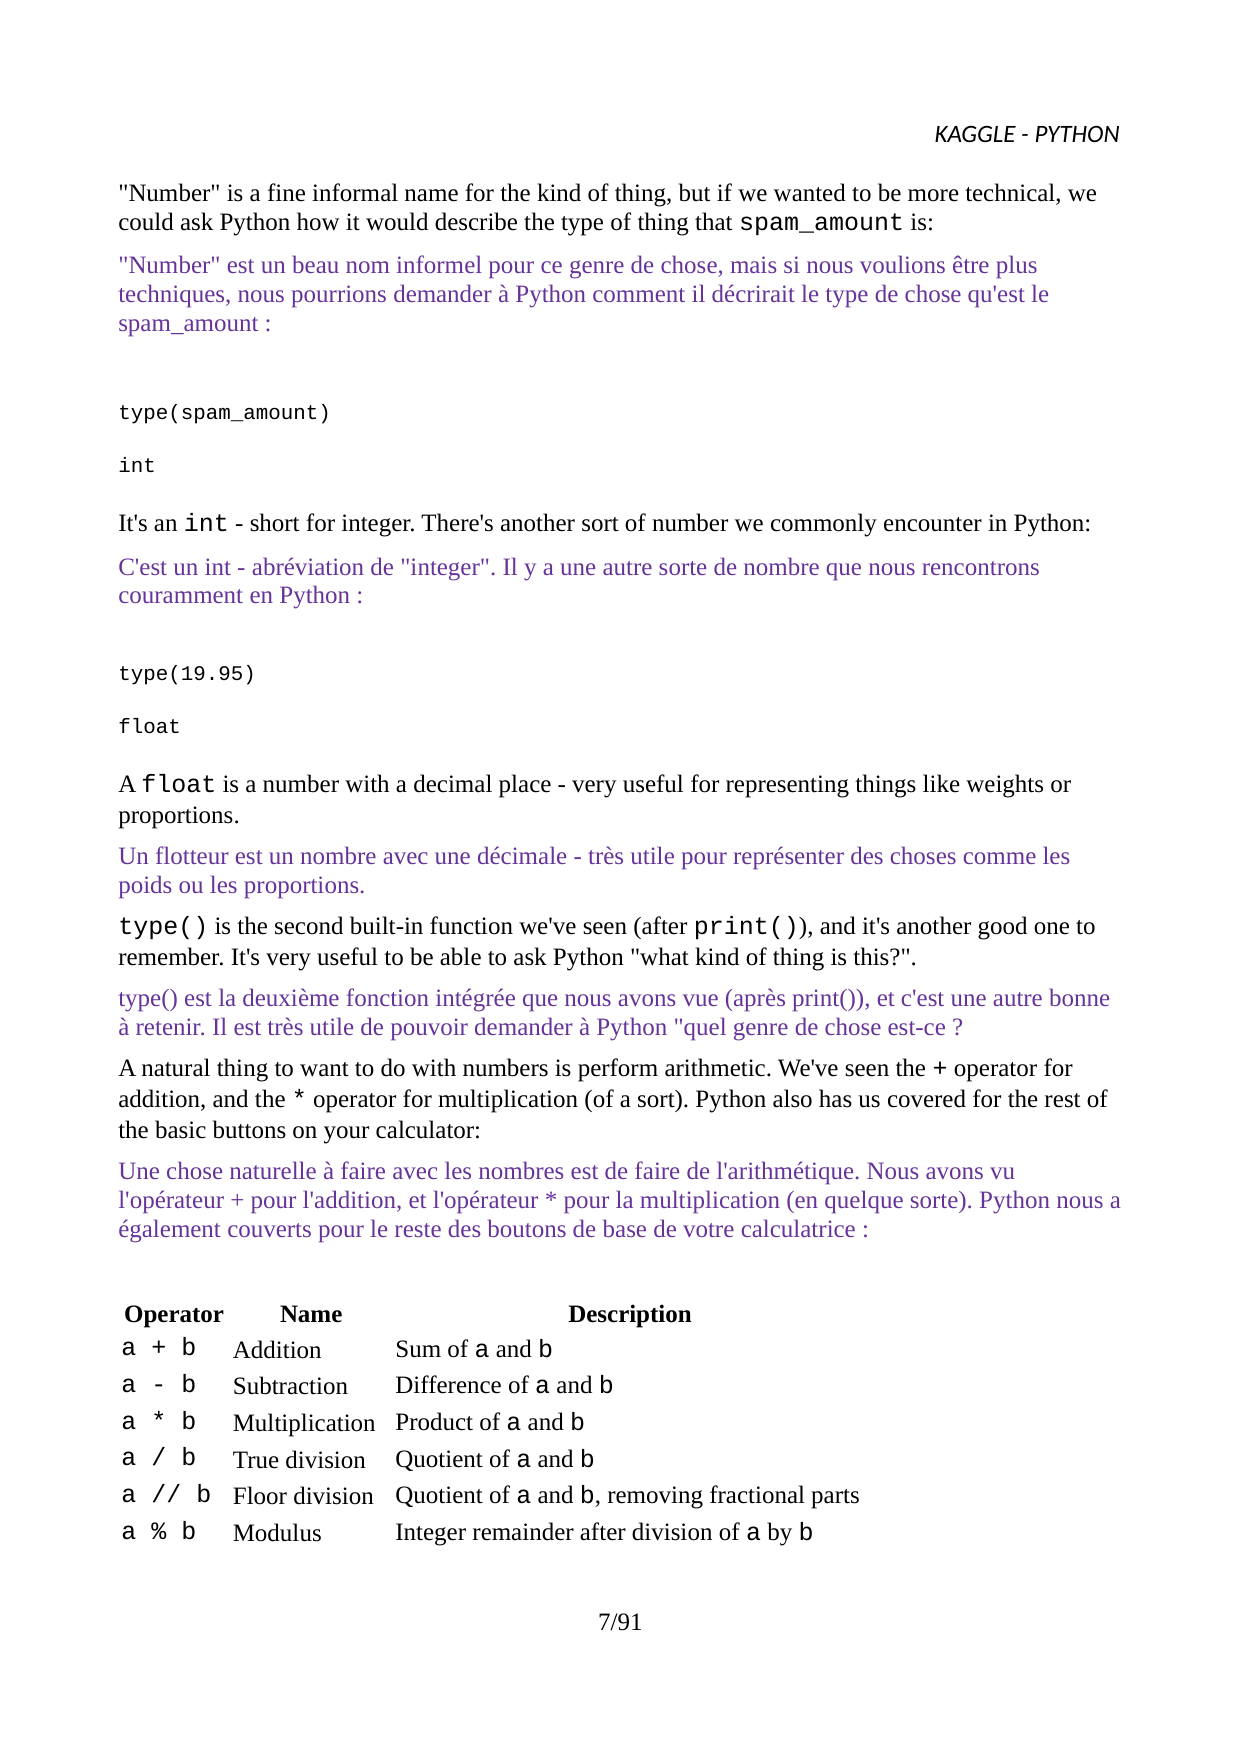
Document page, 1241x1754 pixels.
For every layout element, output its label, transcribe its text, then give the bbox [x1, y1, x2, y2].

text "Number" est un beau nom informel pour ce genre de chose, mais si nous voulions être plus techniques, nous pourrions demander à Python comment il décrirait le type de chose qu'est le spam_amount : [118, 250, 1122, 336]
table_cell a // b [118, 1478, 230, 1514]
table_cell a - b [118, 1368, 230, 1404]
table_cell a + b [118, 1331, 230, 1367]
text C'est un int - abréviation de "integer". Il y a une autre sorte de nombre que nous rencontrons couramment en Python : [118, 552, 1122, 609]
table_cell Modulus [230, 1514, 392, 1551]
table_cell Floor division [230, 1478, 392, 1514]
table_cell Quotient of a and b [392, 1441, 868, 1477]
table_cell a / b [118, 1441, 230, 1477]
text Une chose naturelle à faire avec les nombres est de faire de l'arithmétique. Nous avons vu l'opérateur + pour l'addition, et l'opérateur * pour la multiplication (en quelque sorte). Python nous a également couverts pour le reste des boutons de base de votre calculatrice : [118, 1156, 1122, 1242]
table_cell Difference of a and b [392, 1368, 868, 1404]
table_cell True division [230, 1441, 392, 1477]
table_cell Integer remainder after division of a by b [392, 1514, 868, 1551]
text int [118, 455, 1122, 479]
table_cell Addition [230, 1331, 392, 1367]
text type() is the second built-in function we've seen (after print()), and it's another good one to remember. It's very useful to be able to ask Python "what kind of thing is this?". [118, 911, 1122, 971]
text type(19.95) [118, 663, 1122, 687]
table_header Description [392, 1296, 868, 1331]
text It's an int - short for integer. There's another sort of number we commonly encounter in Python: [118, 508, 1122, 539]
table_cell Product of a and b [392, 1404, 868, 1441]
text A natural thing to want to do with numbers is perform arithmetic. We've seen the + operator for addition, and the * operator for multiplication (of a sort). Python also has us covered for the rest of the basic buttons on your calculator: [118, 1053, 1122, 1144]
table_header Name [230, 1296, 392, 1331]
table_cell Sum of a and b [392, 1331, 868, 1367]
table_cell a % b [118, 1514, 230, 1551]
table_cell Quotient of a and b, removing fractional parts [392, 1478, 868, 1514]
text type() est la deuxième fonction intégrée que nous avons vue (après print()), et c'est une autre bonne à retenir. Il est très utile de pouvoir demander à Python "quel genre de chose est-ce ? [118, 983, 1122, 1041]
table_header Operator [118, 1296, 230, 1331]
text "Number" is a fine informal name for the kind of thing, but if we wanted to be more technical, we could ask Python how it would describe the type of thing that spam_amount is: [118, 178, 1122, 238]
text float [118, 716, 1122, 740]
table_cell a * b [118, 1404, 230, 1441]
text A float is a number with a decimal place - very useful for representing things like weights or proportions. [118, 769, 1122, 829]
table_cell Multiplication [230, 1404, 392, 1441]
table_cell Subtraction [230, 1368, 392, 1404]
text Un flotteur est un nombre avec une décimale - très utile pour représenter des choses comme les poids ou les proportions. [118, 841, 1122, 899]
text type(spam_amount) [118, 402, 1122, 426]
